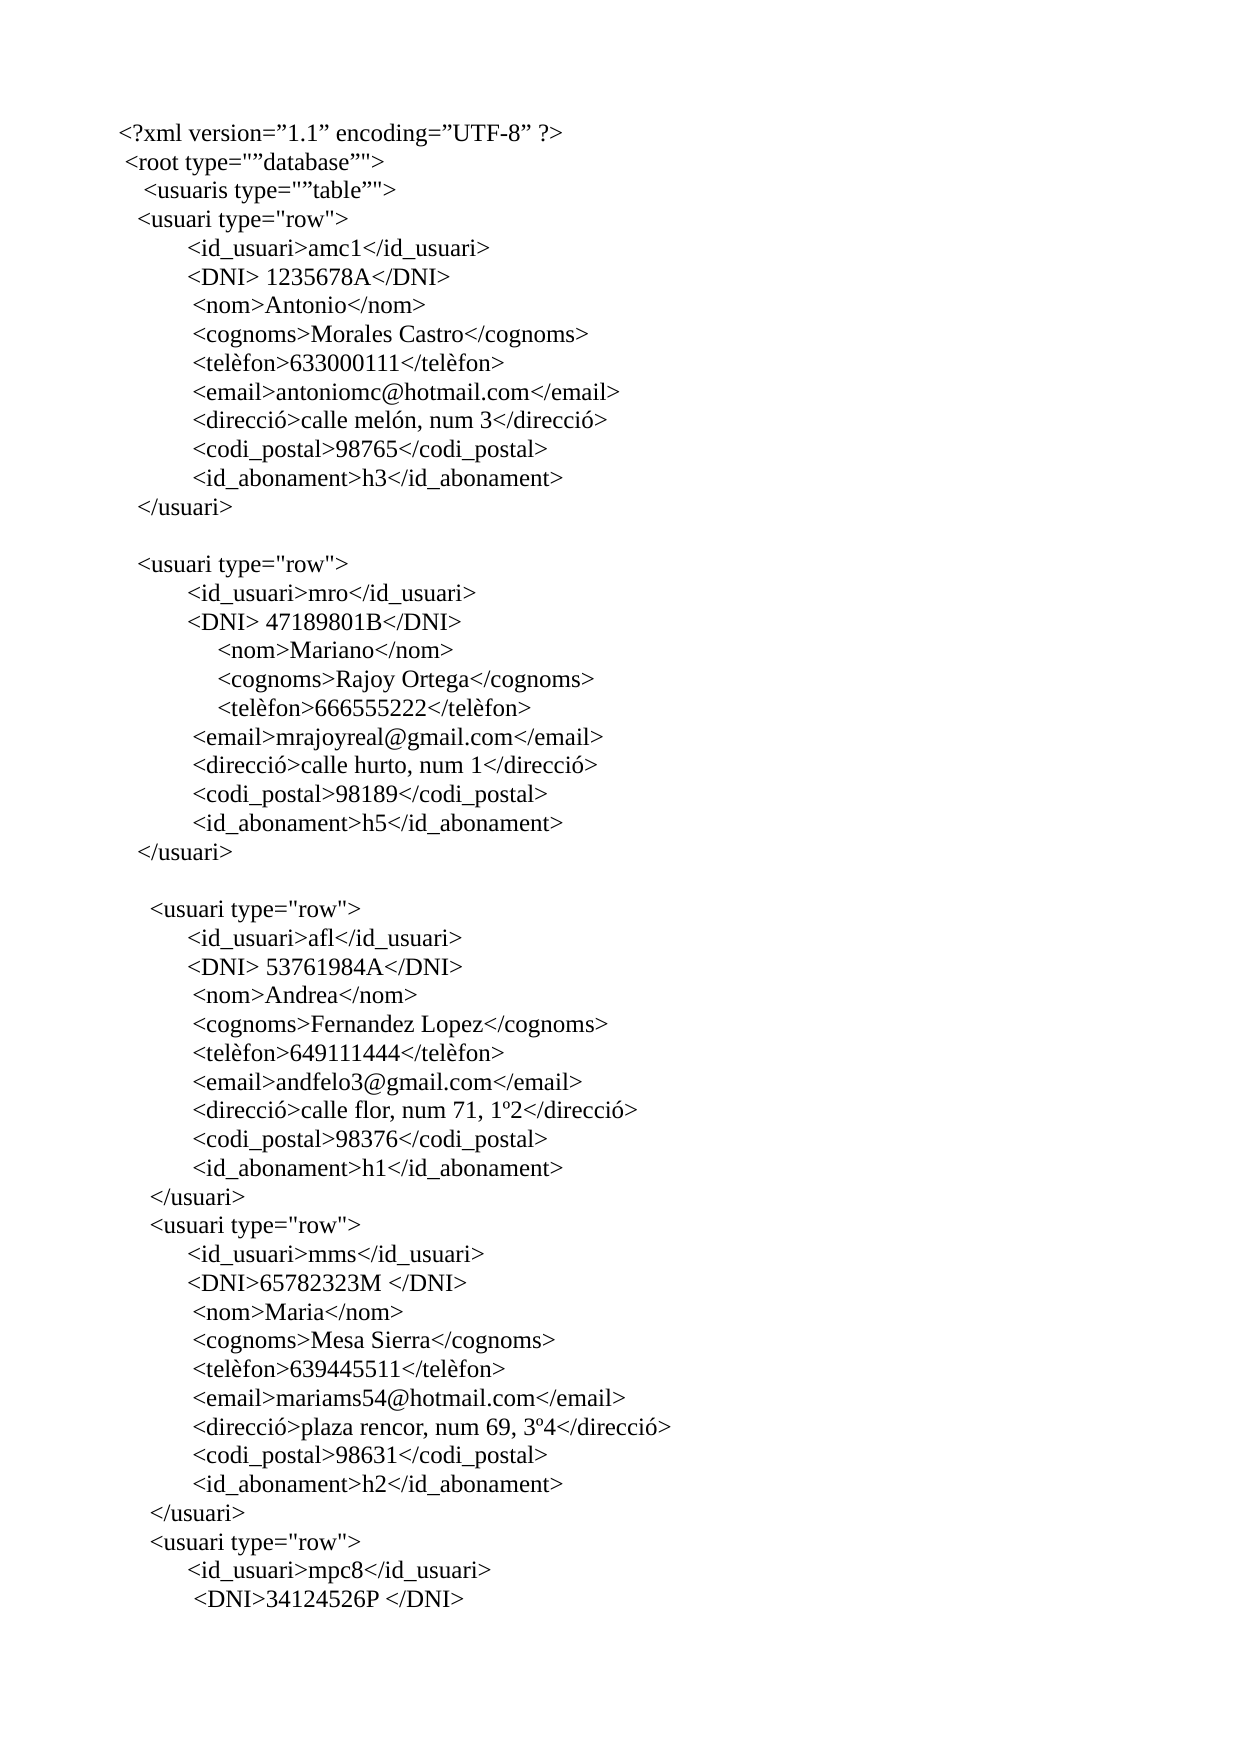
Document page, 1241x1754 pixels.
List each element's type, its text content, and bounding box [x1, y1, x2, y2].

text <direcció>calle hurto, num 1</direcció> [118, 751, 1122, 779]
text <nom>Maria</nom> [118, 1297, 1122, 1326]
text <nom>Antonio</nom> [118, 291, 1122, 319]
text <id_abonament>h3</id_abonament> [118, 463, 1122, 492]
text <usuari type="row"> [118, 1211, 1122, 1239]
text <DNI>34124526P </DNI> [118, 1584, 1122, 1613]
text <codi_postal>98631</codi_postal> [118, 1441, 1122, 1469]
text <id_abonament>h1</id_abonament> [118, 1153, 1122, 1182]
text <id_usuari>mms</id_usuari> [118, 1239, 1122, 1268]
text <email>antoniomc@hotmail.com</email> [118, 377, 1122, 406]
text </usuari> [118, 1182, 1122, 1211]
text <usuari type="row"> [118, 204, 1122, 233]
text <usuaris type="”table”"> [118, 176, 1122, 204]
text </usuari> [118, 492, 1122, 521]
text <email>andfelo3@gmail.com</email> [118, 1067, 1122, 1096]
text <DNI> 1235678A</DNI> [118, 262, 1122, 291]
text <codi_postal>98765</codi_postal> [118, 434, 1122, 463]
text <direcció>calle melón, num 3</direcció> [118, 406, 1122, 434]
text <usuari type="row"> [118, 1527, 1122, 1556]
text <DNI>65782323M </DNI> [118, 1268, 1122, 1297]
text <email>mariams54@hotmail.com</email> [118, 1383, 1122, 1412]
text <telèfon>649111444</telèfon> [118, 1038, 1122, 1067]
text <DNI> 47189801B</DNI> [118, 607, 1122, 636]
text <root type="”database”"> [118, 147, 1122, 176]
text <id_usuari>afl</id_usuari> [118, 923, 1122, 952]
text <telèfon>639445511</telèfon> [118, 1354, 1122, 1383]
text <nom>Mariano</nom> [118, 636, 1122, 664]
text <nom>Andrea</nom> [118, 981, 1122, 1009]
text <?xml version=”1.1” encoding=”UTF-8” ?> [118, 118, 1122, 147]
text <usuari type="row"> [118, 894, 1122, 923]
text <id_usuari>mpc8</id_usuari> [118, 1556, 1122, 1584]
text <id_usuari>mro</id_usuari> [118, 578, 1122, 607]
text <email>mrajoyreal@gmail.com</email> [118, 722, 1122, 751]
text <id_abonament>h5</id_abonament> [118, 808, 1122, 837]
text <DNI> 53761984A</DNI> [118, 952, 1122, 981]
text <cognoms>Rajoy Ortega</cognoms> [118, 664, 1122, 693]
text <cognoms>Mesa Sierra</cognoms> [118, 1326, 1122, 1354]
text </usuari> [118, 1498, 1122, 1527]
text <codi_postal>98189</codi_postal> [118, 779, 1122, 808]
text <direcció>calle flor, num 71, 1º2</direcció> [118, 1096, 1122, 1124]
text <cognoms>Morales Castro</cognoms> [118, 319, 1122, 348]
text <id_usuari>amc1</id_usuari> [118, 233, 1122, 262]
text <telèfon>633000111</telèfon> [118, 348, 1122, 377]
text <id_abonament>h2</id_abonament> [118, 1469, 1122, 1498]
text <telèfon>666555222</telèfon> [118, 693, 1122, 722]
text <direcció>plaza rencor, num 69, 3º4</direcció> [118, 1412, 1122, 1441]
text <usuari type="row"> [118, 549, 1122, 578]
text </usuari> [118, 837, 1122, 866]
text <cognoms>Fernandez Lopez</cognoms> [118, 1009, 1122, 1038]
text <codi_postal>98376</codi_postal> [118, 1124, 1122, 1153]
